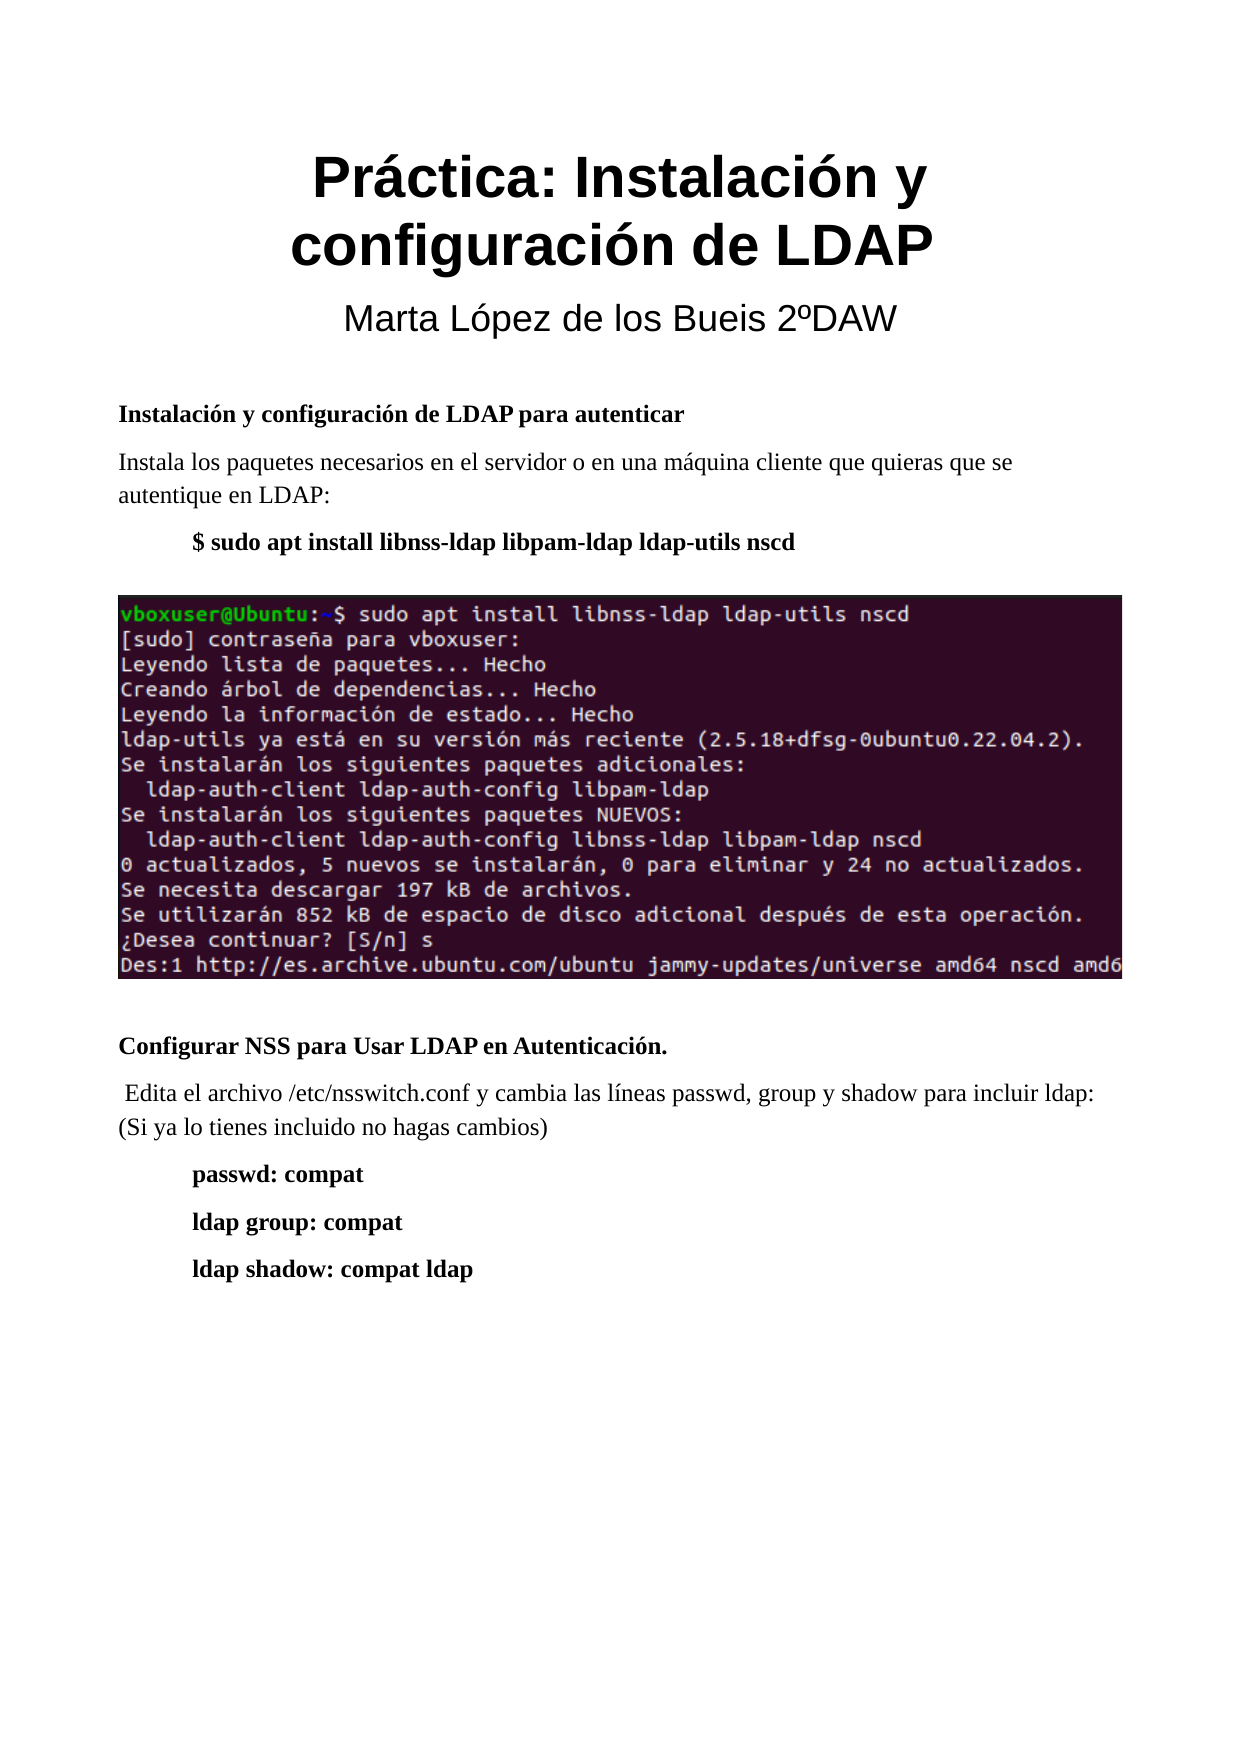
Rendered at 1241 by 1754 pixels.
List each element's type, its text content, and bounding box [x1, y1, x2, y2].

text Edita el archivo /etc/nsswitch.conf y cambia las líneas passwd, group y shadow para incluir ldap: (Si ya lo tienes incluido no hagas cambios) [118, 1078, 1122, 1140]
picture [118, 595, 1123, 979]
text ldap group: compat [118, 1207, 1122, 1236]
text $ sudo apt install libnss-ldap libpam-ldap ldap-utils nscd [118, 527, 1122, 556]
text passwd: compat [118, 1159, 1122, 1188]
text Configurar NSS para Usar LDAP en Autenticación. [118, 1031, 1122, 1060]
text Instala los paquetes necesarios en el servidor o en una máquina cliente que quieras que se autentique en LDAP: [118, 447, 1122, 509]
title Práctica: Instalación y configuración de LDAP [118, 143, 1122, 277]
text ldap shadow: compat ldap [118, 1254, 1122, 1283]
text Instalación y configuración de LDAP para autenticar [118, 399, 1122, 428]
subtitle Marta López de los Bueis 2ºDAW [118, 296, 1122, 339]
